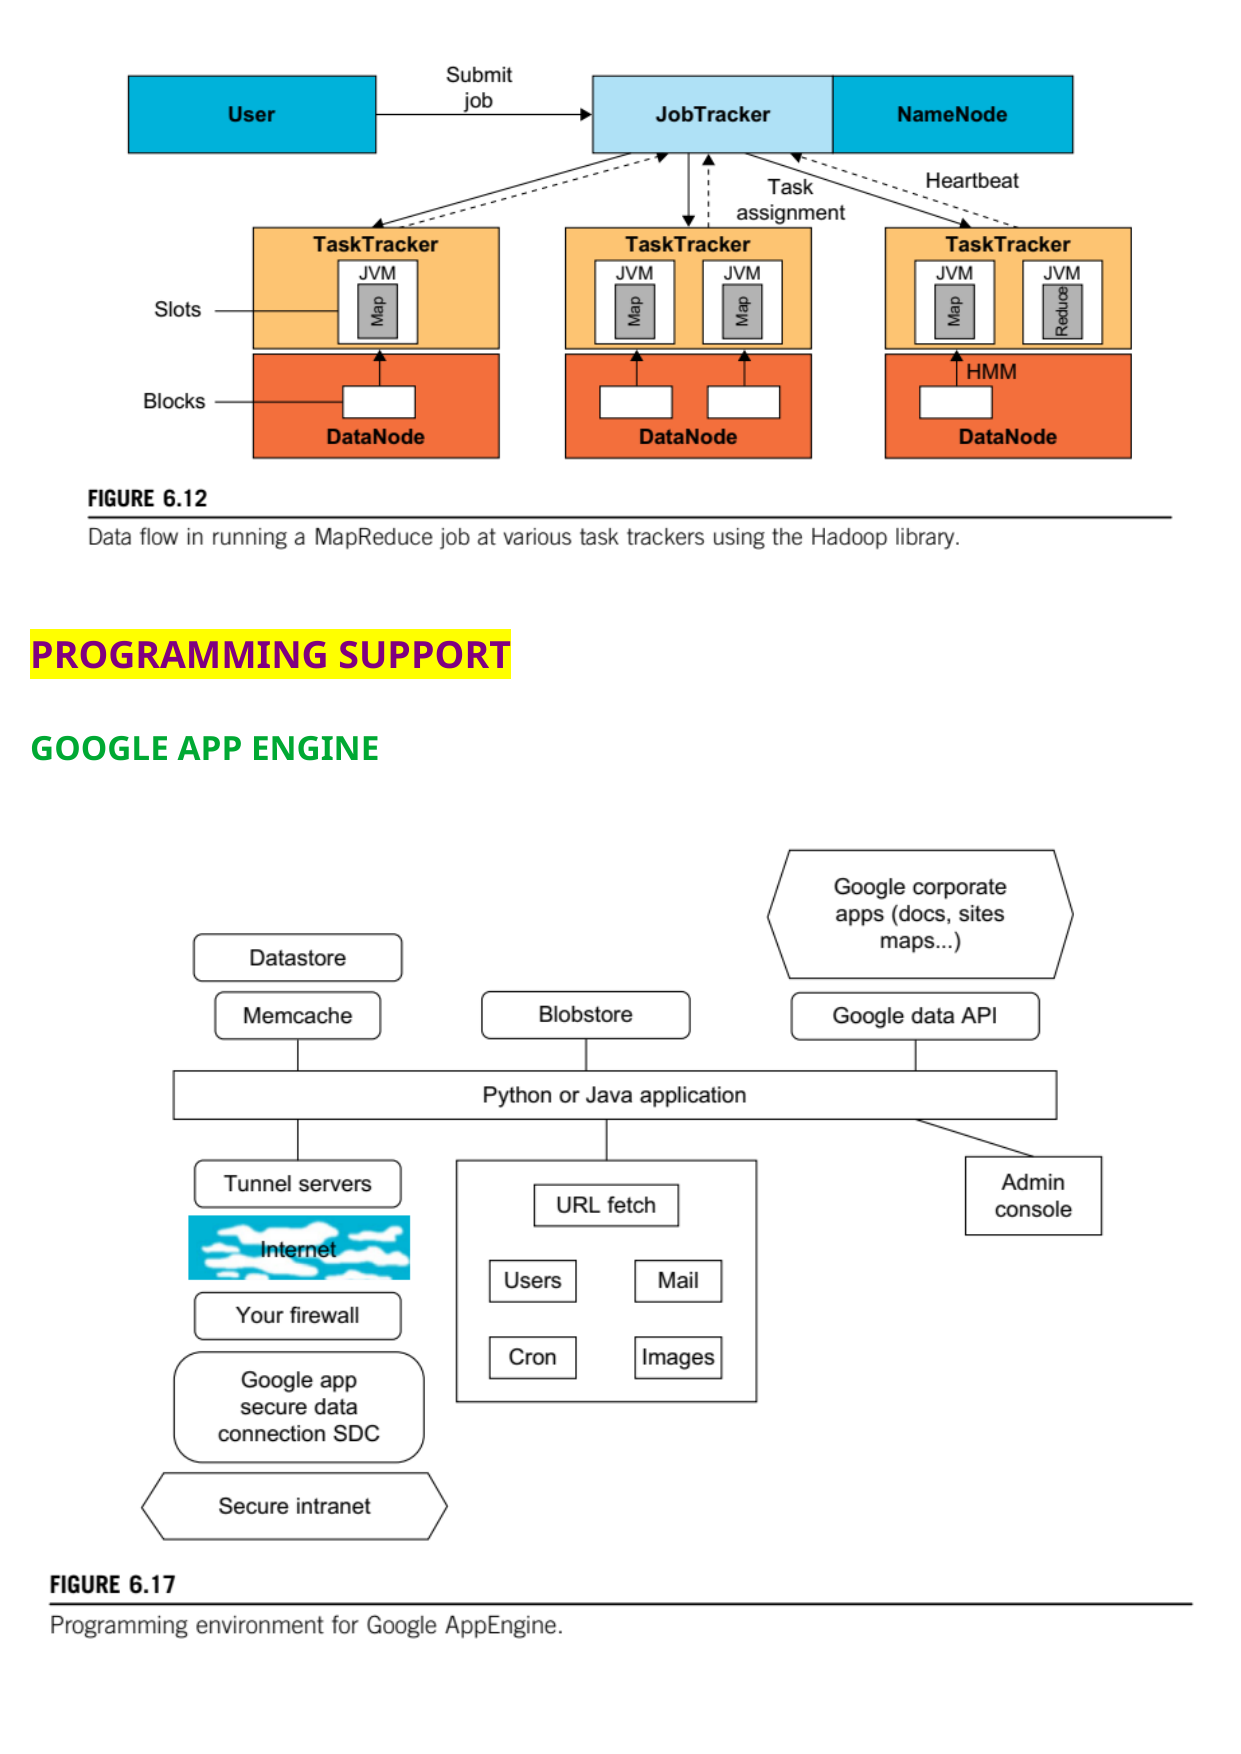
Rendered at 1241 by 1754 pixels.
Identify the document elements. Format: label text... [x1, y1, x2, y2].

picture [30, 35, 1211, 583]
subtitle GOOGLE APP ENGINE [30, 725, 1211, 770]
picture [30, 803, 1211, 1655]
subtitle PROGRAMMING SUPPORT [30, 628, 1211, 679]
